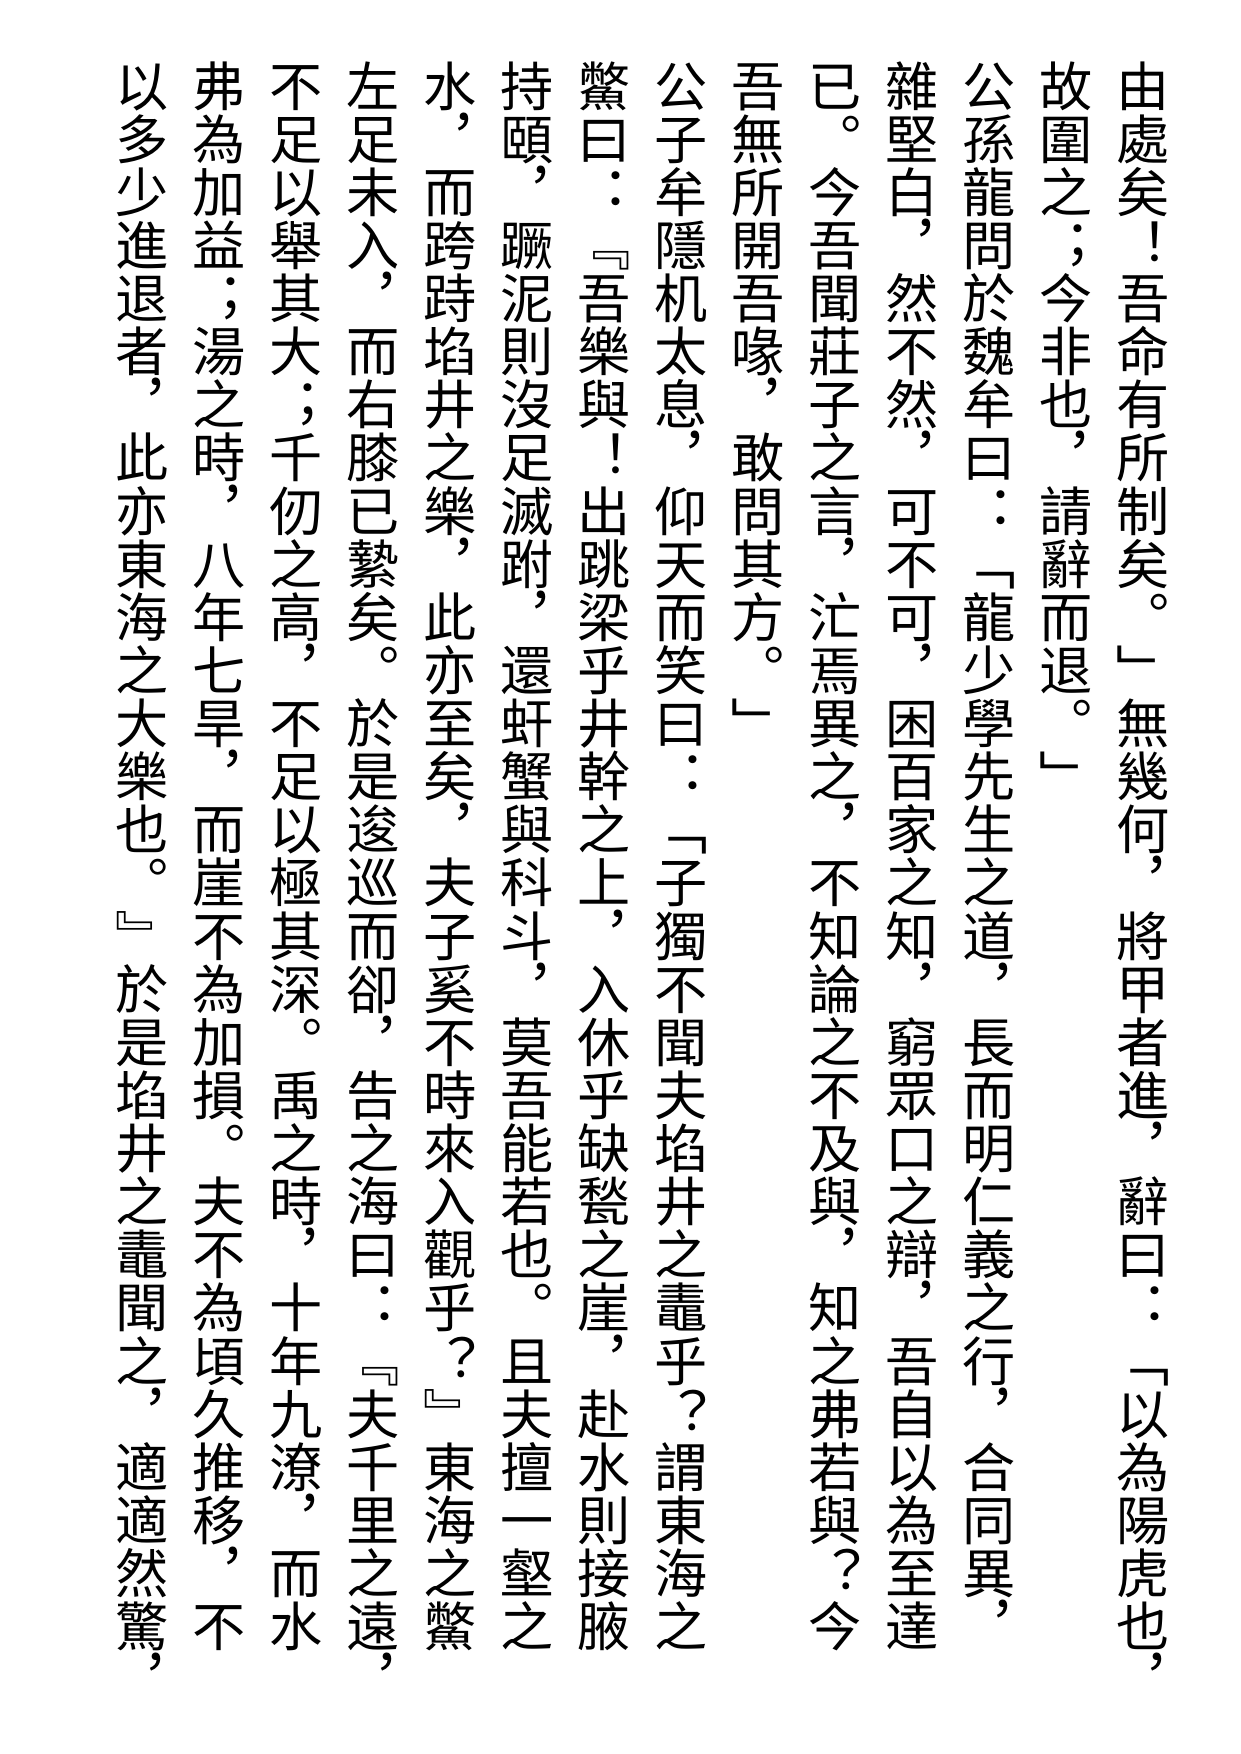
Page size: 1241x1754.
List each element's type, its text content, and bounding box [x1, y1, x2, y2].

text 公子牟隱机太息，仰天而笑曰：「子獨不聞夫埳井之鼃乎？謂東海之鱉曰：『吾樂與！出跳梁乎井幹之上，入休乎缺甃之崖，赴水則接腋持頤，蹶泥則沒足滅跗，還虷蟹與科斗，莫吾能若也。且夫擅一壑之水，而跨跱埳井之樂，此亦至矣，夫子奚不時來入觀乎？』東海之鱉左足未入，而右膝已縶矣。於是逡巡而卻，告之海曰：『夫千里之遠，不足以舉其大；千仞之高，不足以極其深。禹之時，十年九潦，而水弗為加益；湯之時，八年七旱，而崖不為加損。夫不為頃久推移，不以多少進退者，此亦東海之大樂也。』於是埳井之鼃聞之，適適然驚，規規然自失也。且夫知不知是非之竟，而猶欲觀於莊子之言，是猶使蚊負山，商蚷馳河也，必不勝任矣。且夫知不知論極妙之言，而自適一時之利者，是非埳井之鼃與？且彼方跐黃泉而登大皇，無南無北，奭然四解，淪於不測；無東無西，始於玄冥，反於大通。子乃規規然而求之以察，索之以辯，是直用管窺天，用錐指地也，不亦小乎！子往矣！且子獨不聞壽陵餘子之學行於邯鄲與？未得國能，又失其故行矣，直匍匐而歸耳。今子不去，將忘子之故，失子之業。」 [103, 59, 719, 1695]
text 孔子遊於匡，宋人圍之數匝，而絃歌不惙。子路入見，曰：「何夫子之娛也？」孔子曰：「來！吾語女。我諱窮久矣，而不免，命也；求通久矣，而不得，時也。當堯、舜而天下無窮人，非知得也，當桀，紂而天下無通人，非知失也，時勢適然。夫水行不避蛟龍者，漁父之勇也；陸行不避兕虎者，獵夫之勇也；白刃交於前，視死若生者，烈士之勇也；知窮之有命，知通之有時，臨大難而不懼者，聖人之勇也。由處矣！吾命有所制矣。」無幾何，將甲者進，辭曰：「以為陽虎也，故圍之；今非也，請辭而退。」 [1027, 59, 1181, 1695]
text 公孫龍問於魏牟曰：「龍少學先生之道，長而明仁義之行，合同異，雜堅白，然不然，可不可，困百家之知，窮眾口之辯，吾自以為至達已。今吾聞莊子之言，汒焉異之，不知論之不及與，知之弗若與？今吾無所開吾喙，敢問其方。」 [719, 59, 1027, 1695]
